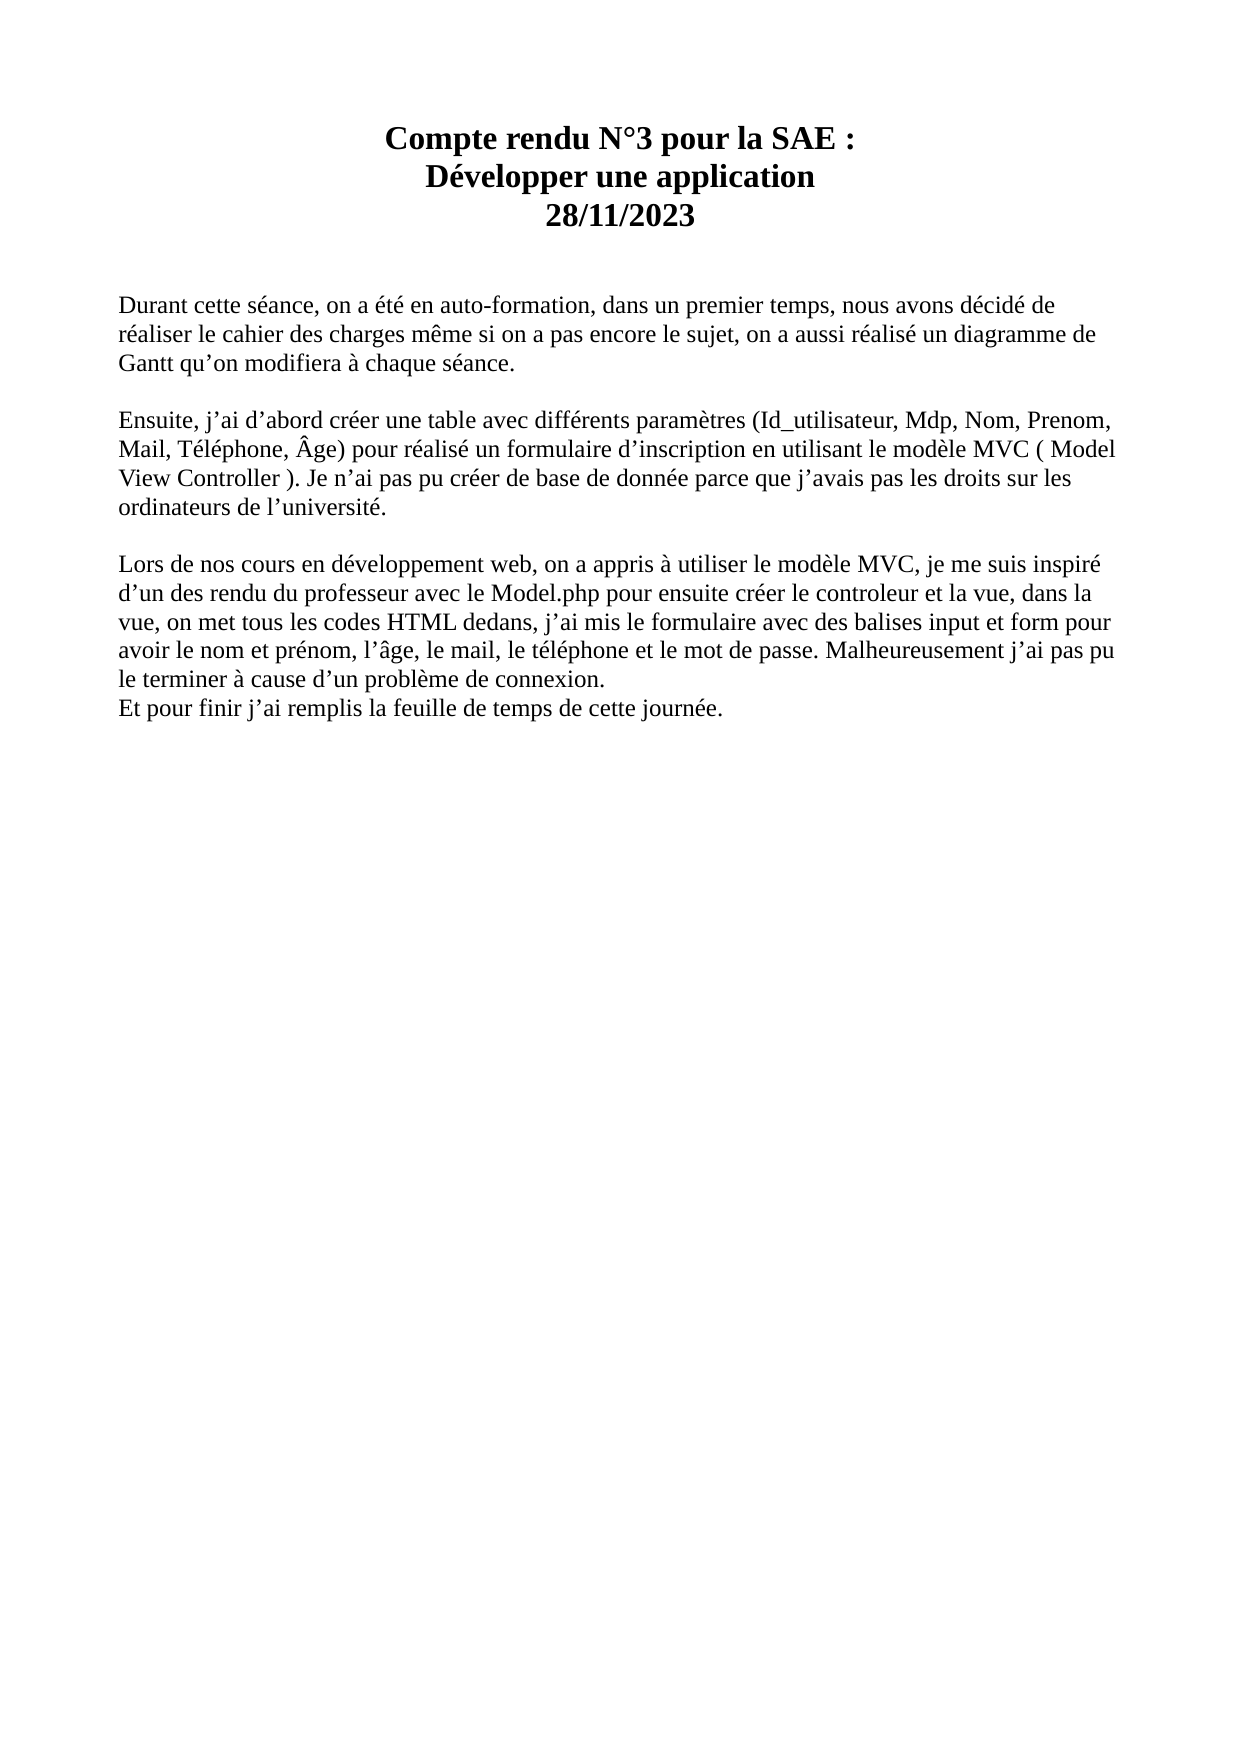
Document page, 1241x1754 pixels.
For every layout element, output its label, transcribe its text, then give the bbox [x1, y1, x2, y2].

text Durant cette séance, on a été en auto-formation, dans un premier temps, nous avons décidé de réaliser le cahier des charges même si on a pas encore le sujet, on a aussi réalisé un diagramme de Gantt qu’on modifiera à chaque séance. [118, 291, 1122, 377]
text Développer une application [118, 156, 1122, 195]
text Ensuite, j’ai d’abord créer une table avec différents paramètres (Id_utilisateur, Mdp, Nom, Prenom, Mail, Téléphone, Âge) pour réalisé un formulaire d’inscription en utilisant le modèle MVC ( Model View Controller ). Je n’ai pas pu créer de base de donnée parce que j’avais pas les droits sur les ordinateurs de l’université. [118, 406, 1122, 521]
text Et pour finir j’ai remplis la feuille de temps de cette journée. [118, 693, 1122, 722]
text Compte rendu N°3 pour la SAE : [118, 118, 1122, 156]
text Lors de nos cours en développement web, on a appris à utiliser le modèle MVC, je me suis inspiré d’un des rendu du professeur avec le Model.php pour ensuite créer le controleur et la vue, dans la vue, on met tous les codes HTML dedans, j’ai mis le formulaire avec des balises input et form pour avoir le nom et prénom, l’âge, le mail, le téléphone et le mot de passe. Malheureusement j’ai pas pu le terminer à cause d’un problème de connexion. [118, 549, 1122, 693]
text 28/11/2023 [118, 195, 1122, 233]
